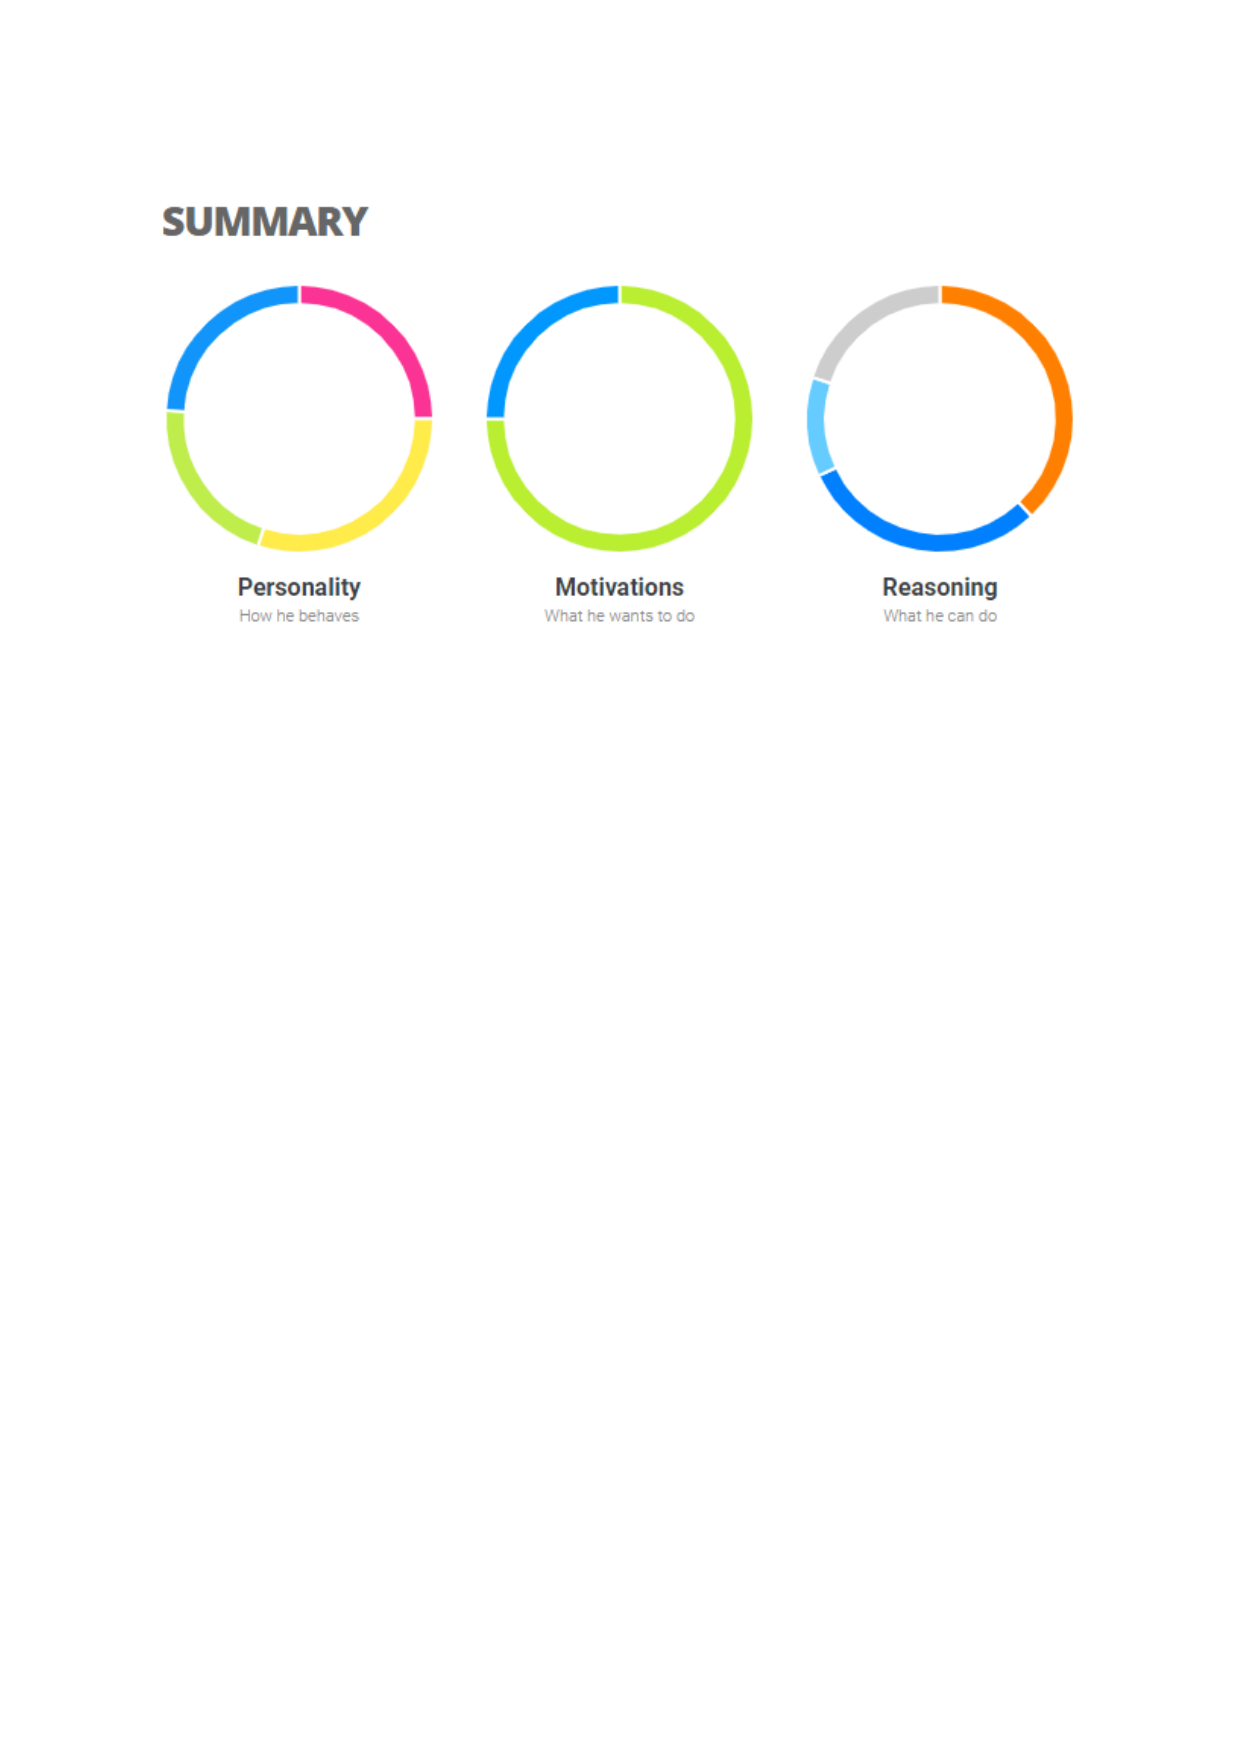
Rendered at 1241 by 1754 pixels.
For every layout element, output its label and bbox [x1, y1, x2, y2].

picture [109, 189, 1114, 684]
